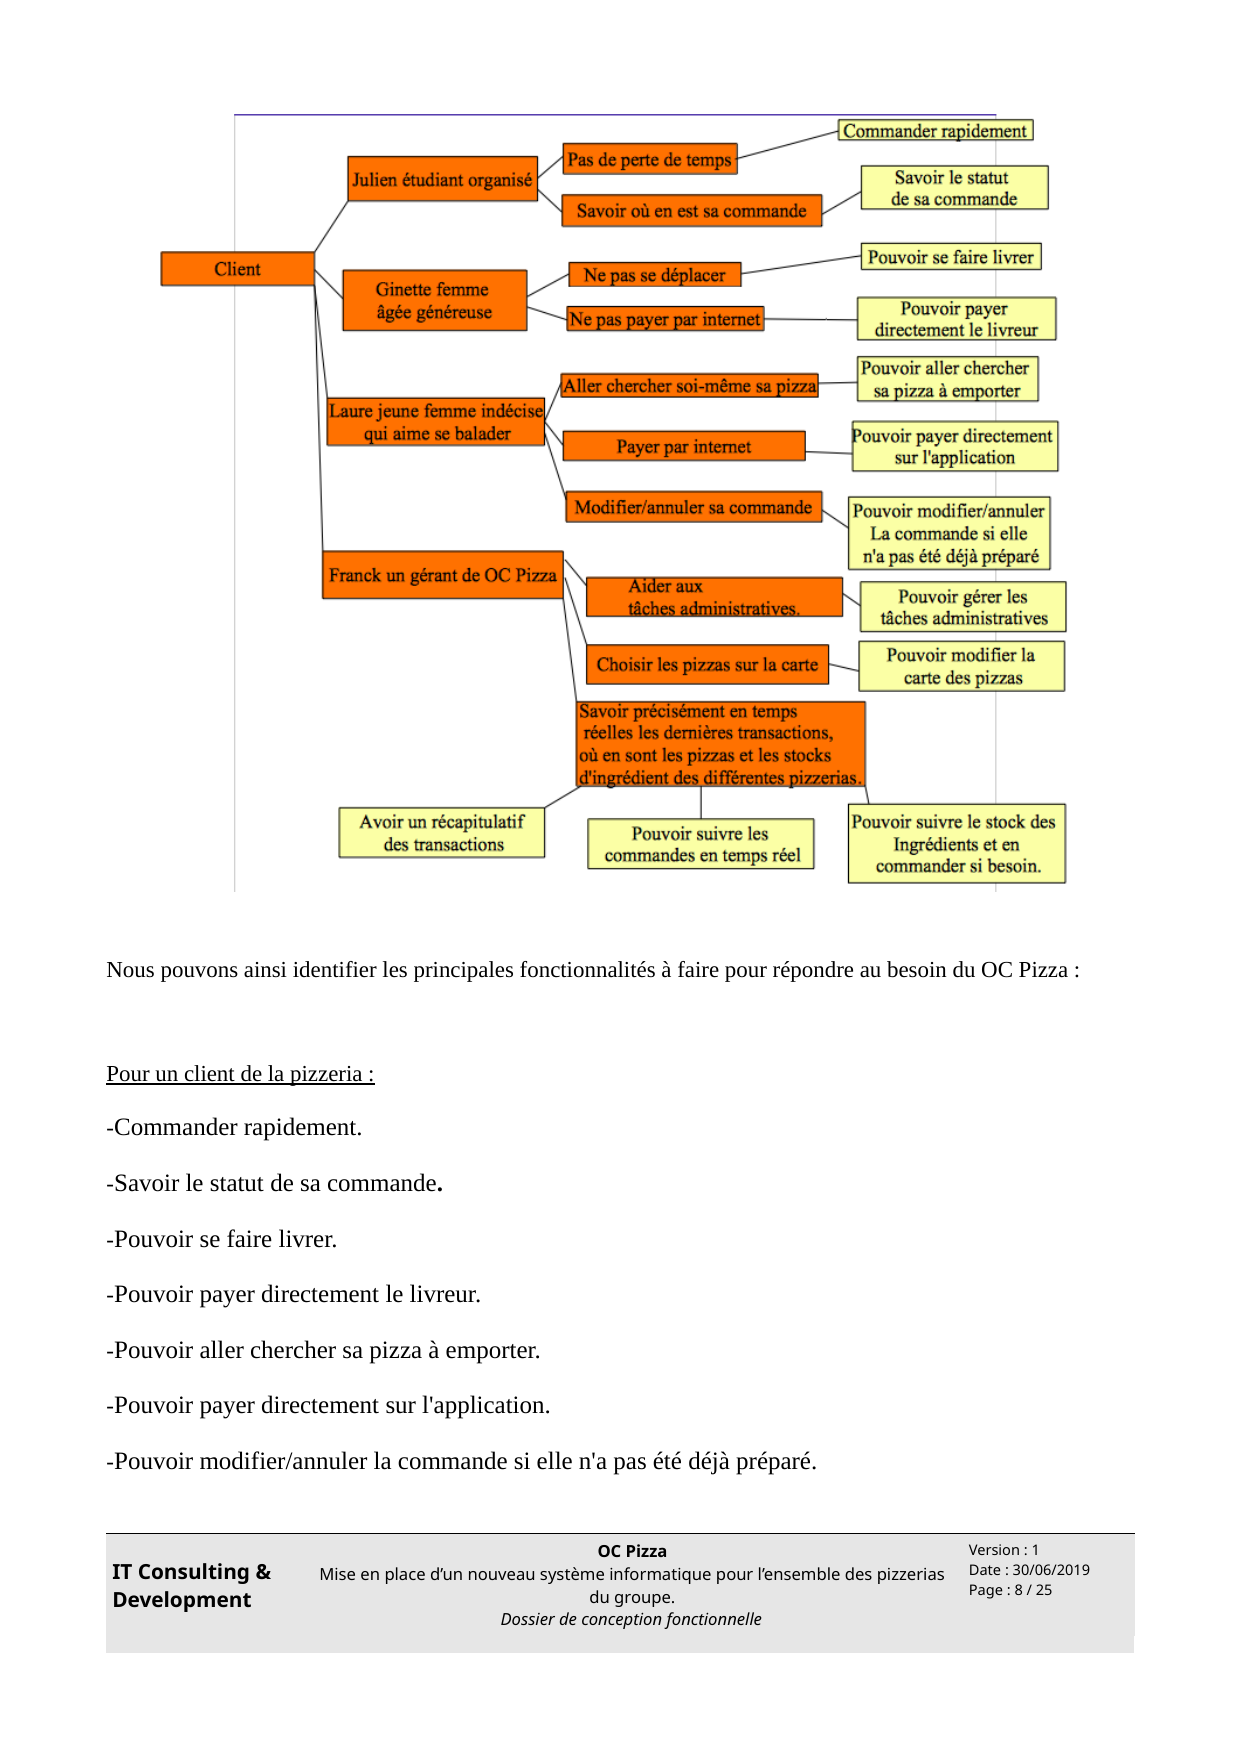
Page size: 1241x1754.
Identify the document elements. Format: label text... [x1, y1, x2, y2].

text -Pouvoir aller chercher sa pizza à emporter. [106, 1335, 1134, 1364]
text -Pouvoir payer directement sur l'application. [106, 1391, 1134, 1419]
text -Pouvoir payer directement le livreur. [106, 1279, 1134, 1308]
text -Savoir le statut de sa commande. [106, 1168, 1134, 1197]
text -Commander rapidement. [106, 1112, 1134, 1141]
text -Pouvoir se faire livrer. [106, 1224, 1134, 1252]
text Nous pouvons ainsi identifier les principales fonctionnalités à faire pour répondre au besoin du OC Pizza : [106, 957, 1134, 983]
picture [157, 100, 1083, 892]
text -Pouvoir modifier/annuler la commande si elle n'a pas été déjà préparé. [106, 1446, 1134, 1475]
text Pour un client de la pizzeria : [106, 1061, 1134, 1087]
